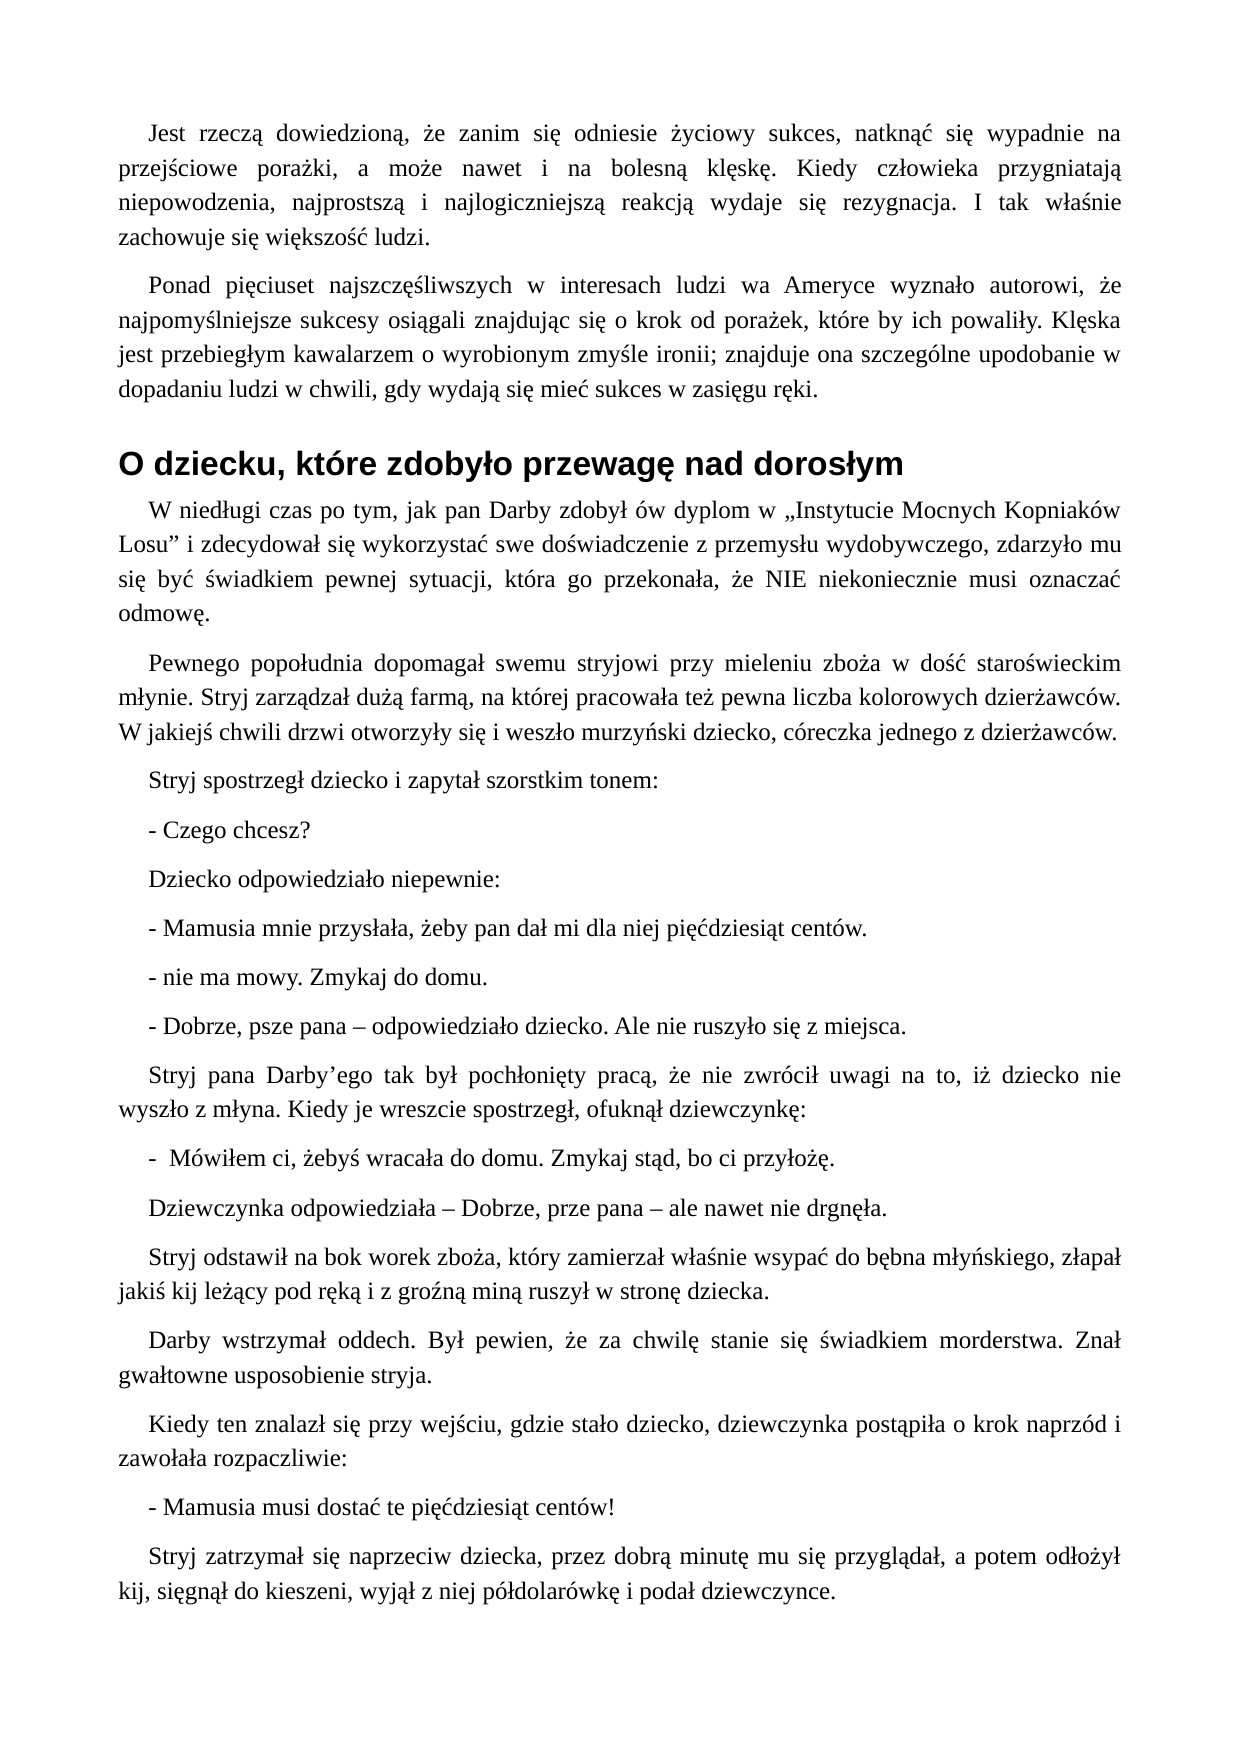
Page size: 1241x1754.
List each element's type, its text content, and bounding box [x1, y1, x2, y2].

text - Mówiłem ci, żebyś wracała do domu. Zmykaj stąd, bo ci przyłożę. [118, 1143, 1122, 1172]
text - Mamusia musi dostać te pięćdziesiąt centów! [118, 1492, 1122, 1521]
text Kiedy ten znalazł się przy wejściu, gdzie stało dziecko, dziewczynka postąpiła o krok naprzód i zawołała rozpaczliwie: [118, 1409, 1122, 1472]
text - nie ma mowy. Zmykaj do domu. [118, 962, 1122, 991]
text Darby wstrzymał oddech. Był pewien, że za chwilę stanie się świadkiem morderstwa. Znał gwałtowne usposobienie stryja. [118, 1325, 1122, 1388]
text Jest rzeczą dowiedzioną, że zanim się odniesie życiowy sukces, natknąć się wypadnie na przejściowe porażki, a może nawet i na bolesną klęskę. Kiedy człowieka przygniatają niepowodzenia, najprostszą i najlogiczniejszą reakcją wydaje się rezygnacja. I tak właśnie zachowuje się większość ludzi. [118, 118, 1122, 250]
text Dziewczynka odpowiedziała – Dobrze, prze pana – ale nawet nie drgnęła. [118, 1193, 1122, 1221]
text - Czego chcesz? [118, 815, 1122, 843]
text Stryj pana Darby’ego tak był pochłonięty pracą, że nie zwrócił uwagi na to, iż dziecko nie wyszło z młyna. Kiedy je wreszcie spostrzegł, ofuknął dziewczynkę: [118, 1060, 1122, 1123]
text Stryj odstawił na bok worek zboża, który zamierzał właśnie wsypać do bębna młyńskiego, złapał jakiś kij leżący pod ręką i z groźną miną ruszył w stronę dziecka. [118, 1242, 1122, 1305]
text Stryj spostrzegł dziecko i zapytał szorstkim tonem: [118, 766, 1122, 794]
subtitle O dziecku, które zdobyło przewagę nad dorosłym [118, 444, 1122, 483]
text Ponad pięciuset najszczęśliwszych w interesach ludzi wa Ameryce wyznało autorowi, że najpomyślniejsze sukcesy osiągali znajdując się o krok od porażek, które by ich powaliły. Klęska jest przebiegłym kawalarzem o wyrobionym zmyśle ironii; znajduje ona szczególne upodobanie w dopadaniu ludzi w chwili, gdy wydają się mieć sukces w zasięgu ręki. [118, 271, 1122, 403]
text - Mamusia mnie przysłała, żeby pan dał mi dla niej pięćdziesiąt centów. [118, 913, 1122, 942]
text - Dobrze, psze pana – odpowiedziało dziecko. Ale nie ruszyło się z miejsca. [118, 1011, 1122, 1040]
text Dziecko odpowiedziało niepewnie: [118, 864, 1122, 892]
text W niedługi czas po tym, jak pan Darby zdobył ów dyplom w „Instytucie Mocnych Kopniaków Losu” i zdecydował się wykorzystać swe doświadczenie z przemysłu wydobywczego, zdarzyło mu się być świadkiem pewnej sytuacji, która go przekonała, że NIE niekoniecznie musi oznaczać odmowę. [118, 495, 1122, 627]
text Pewnego popołudnia dopomagał swemu stryjowi przy mieleniu zboża w dość staroświeckim młynie. Stryj zarządzał dużą farmą, na której pracowała też pewna liczba kolorowych dzierżawców. W jakiejś chwili drzwi otworzyły się i weszło murzyński dziecko, córeczka jednego z dzierżawców. [118, 648, 1122, 745]
text Stryj zatrzymał się naprzeciw dziecka, przez dobrą minutę mu się przyglądał, a potem odłożył kij, sięgnął do kieszeni, wyjął z niej półdolarówkę i podał dziewczynce. [118, 1541, 1122, 1604]
